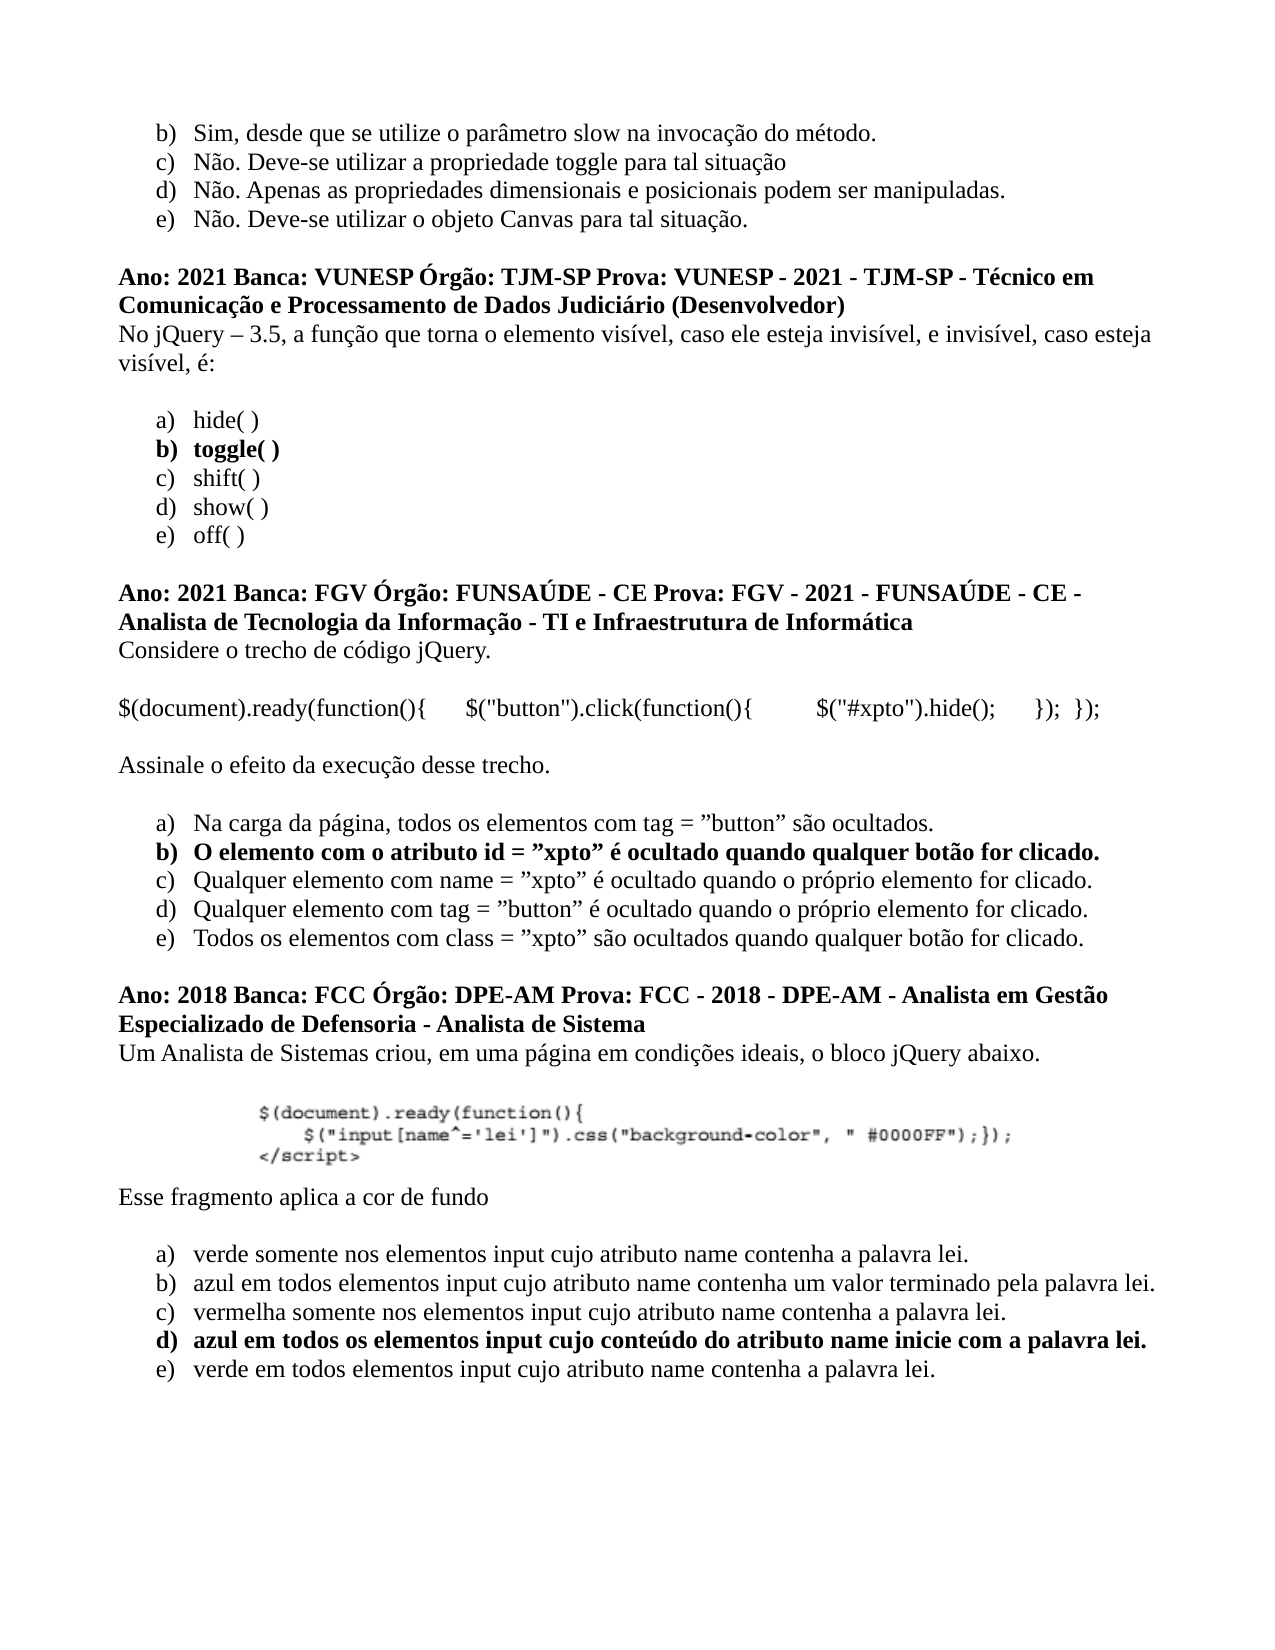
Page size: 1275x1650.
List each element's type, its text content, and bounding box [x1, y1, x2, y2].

text $(document).ready(function(){ $("button").click(function(){ $("#xpto").hide(); }); }); [118, 693, 1157, 722]
list Não. Deve-se utilizar o objeto Canvas para tal situação. [156, 204, 1157, 233]
list hide( ) [156, 406, 1157, 434]
text Considere o trecho de código jQuery. [118, 636, 1157, 664]
text Ano: 2021 Banca: VUNESP Órgão: TJM-SP Prova: VUNESP - 2021 - TJM-SP - Técnico em Comunicação e Processamento de Dados Judiciário (Desenvolvedor) [118, 262, 1157, 319]
list azul em todos elementos input cujo atributo name contenha um valor terminado pela palavra lei. [156, 1268, 1157, 1297]
list Todos os elementos com class = ”xpto” são ocultados quando qualquer botão for clicado. [156, 923, 1157, 952]
list Qualquer elemento com name = ”xpto” é ocultado quando o próprio elemento for clicado. [156, 866, 1157, 894]
text Assinale o efeito da execução desse trecho. [118, 751, 1157, 779]
list verde somente nos elementos input cujo atributo name contenha a palavra lei. [156, 1239, 1157, 1268]
list verde em todos elementos input cujo atributo name contenha a palavra lei. [156, 1354, 1157, 1383]
text Ano: 2018 Banca: FCC Órgão: DPE-AM Prova: FCC - 2018 - DPE-AM - Analista em Gestão Especializado de Defensoria - Analista de Sistema [118, 981, 1157, 1038]
list toggle( ) [156, 434, 1157, 463]
list show( ) [156, 492, 1157, 521]
list azul em todos os elementos input cujo conteúdo do atributo name inicie com a palavra lei. [156, 1326, 1157, 1354]
list Não. Deve-se utilizar a propriedade toggle para tal situação [156, 147, 1157, 176]
list Na carga da página, todos os elementos com tag = ”button” são ocultados. [156, 808, 1157, 837]
text Um Analista de Sistemas criou, em uma página em condições ideais, o bloco jQuery abaixo. [118, 1038, 1157, 1067]
list O elemento com o atributo id = ”xpto” é ocultado quando qualquer botão for clicado. [156, 837, 1157, 866]
list Não. Apenas as propriedades dimensionais e posicionais podem ser manipuladas. [156, 176, 1157, 204]
list shift( ) [156, 463, 1157, 492]
list vermelha somente nos elementos input cujo atributo name contenha a palavra lei. [156, 1297, 1157, 1326]
picture [250, 1095, 1025, 1177]
list Qualquer elemento com tag = ”button” é ocultado quando o próprio elemento for clicado. [156, 894, 1157, 923]
text Esse fragmento aplica a cor de fundo [118, 1182, 1157, 1211]
text Ano: 2021 Banca: FGV Órgão: FUNSAÚDE - CE Prova: FGV - 2021 - FUNSAÚDE - CE - Analista de Tecnologia da Informação - TI e Infraestrutura de Informática [118, 578, 1157, 636]
text No jQuery – 3.5, a função que torna o elemento visível, caso ele esteja invisível, e invisível, caso esteja visível, é: [118, 319, 1157, 377]
list Sim, desde que se utilize o parâmetro slow na invocação do método. [156, 118, 1157, 147]
list off( ) [156, 521, 1157, 549]
